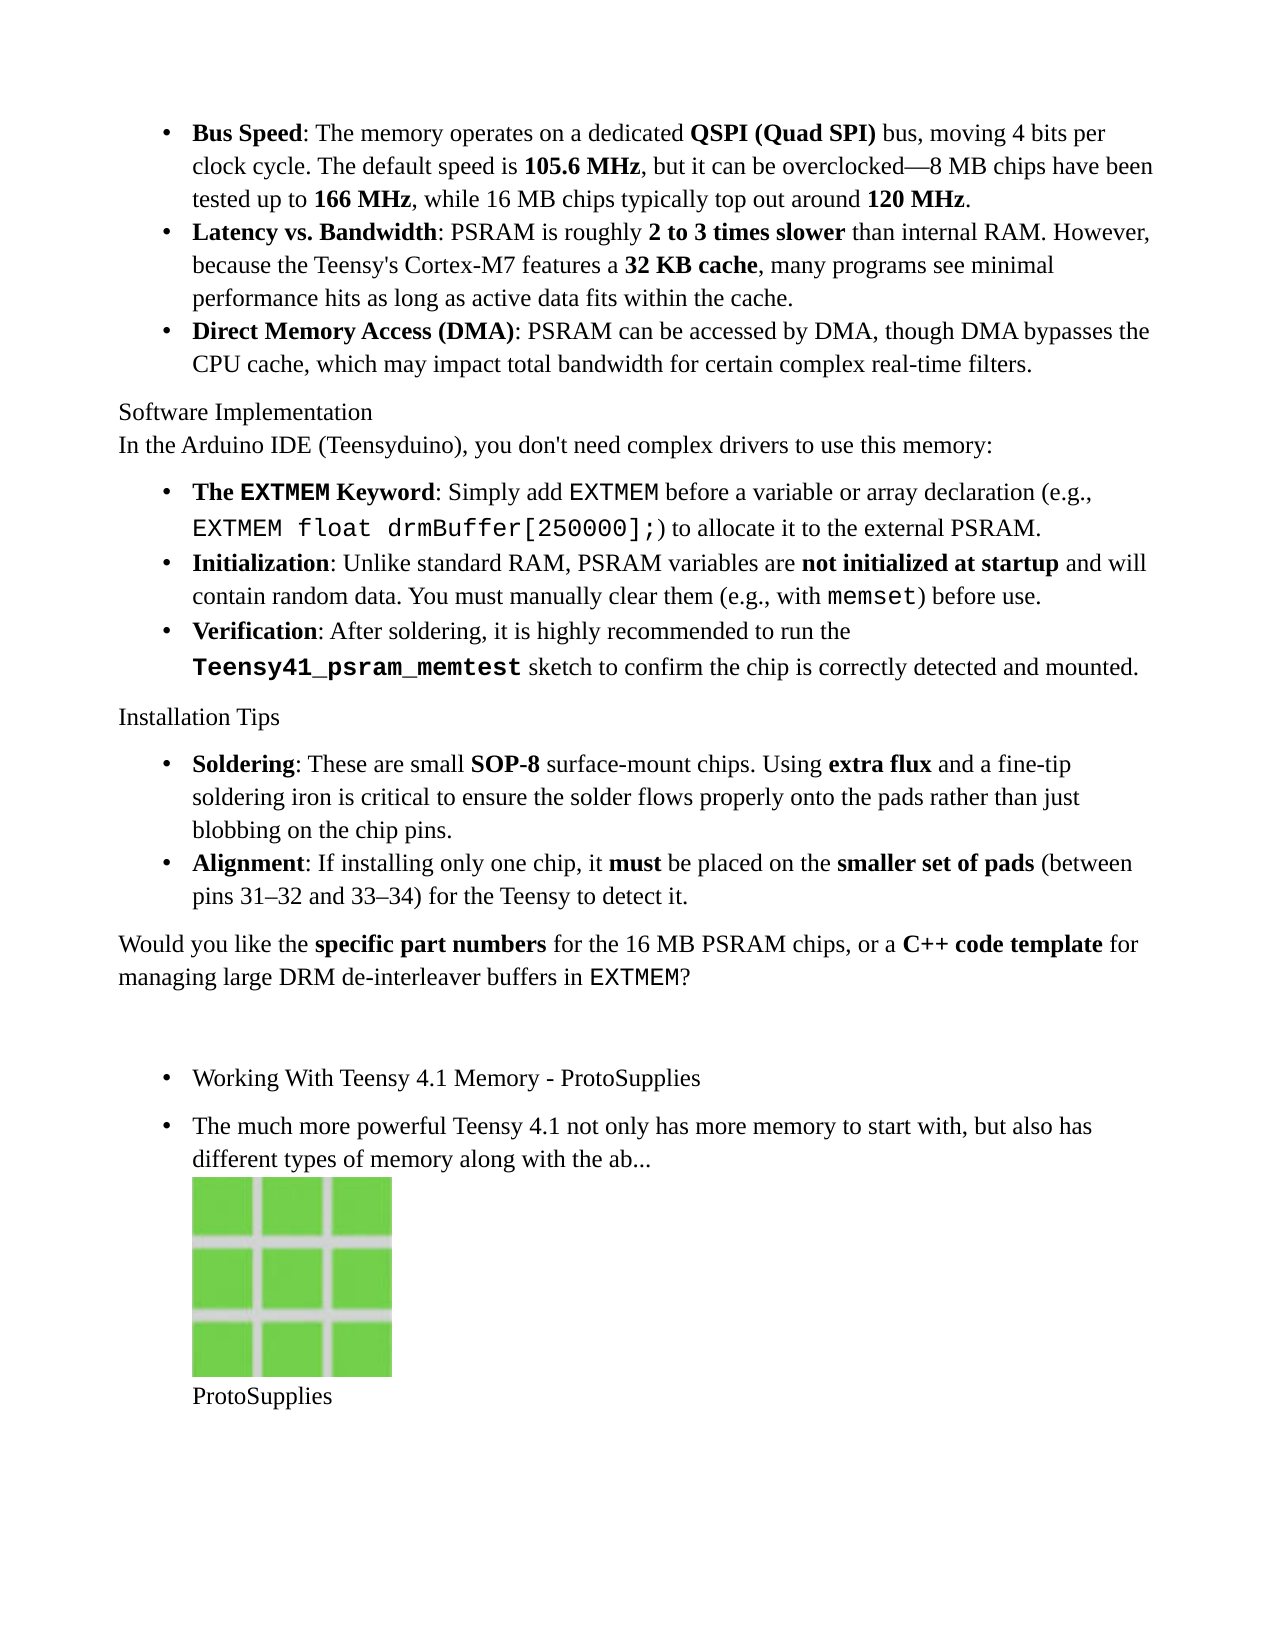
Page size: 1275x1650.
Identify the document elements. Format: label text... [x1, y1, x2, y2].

list ProtoSupplies [162, 1381, 1157, 1410]
text In the Arduino IDE (Teensyduino), you don't need complex drivers to use this memory: [118, 430, 1157, 459]
picture [192, 1177, 392, 1377]
list The much more powerful Teensy 4.1 not only has more memory to start with, but also has different types of memory along with the ab... [162, 1111, 1157, 1173]
list Initialization: Unlike standard RAM, PSRAM variables are not initialized at startup and will contain random data. You must manually clear them (e.g., with memset) before use. [162, 548, 1157, 612]
list Alignment: If installing only one chip, it must be placed on the smaller set of pads (between pins 31–32 and 33–34) for the Teensy to detect it. [162, 848, 1157, 910]
list Verification: After soldering, it is highly recommended to run the Teensy41_psram_memtest sketch to confirm the chip is correctly detected and mounted. [162, 616, 1157, 682]
list Latency vs. Bandwidth: PSRAM is roughly 2 to 3 times slower than internal RAM. However, because the Teensy's Cortex-M7 features a 32 KB cache, many programs see minimal performance hits as long as active data fits within the cache. [162, 217, 1157, 312]
list Working With Teensy 4.1 Memory - ProtoSupplies [162, 1063, 1157, 1092]
text Software Implementation [118, 397, 1157, 426]
list Direct Memory Access (DMA): PSRAM can be accessed by DMA, though DMA bypasses the CPU cache, which may impact total bandwidth for certain complex real-time filters. [162, 316, 1157, 378]
list Soldering: These are small SOP-8 surface-mount chips. Using extra flux and a fine-tip soldering iron is critical to ensure the solder flows properly onto the pads rather than just blobbing on the chip pins. [162, 749, 1157, 844]
text Installation Tips [118, 702, 1157, 730]
list The EXTMEM Keyword: Simply add EXTMEM before a variable or array declaration (e.g., EXTMEM float drmBuffer[250000];) to allocate it to the external PSRAM. [162, 477, 1157, 543]
list Bus Speed: The memory operates on a dedicated QSPI (Quad SPI) bus, moving 4 bits per clock cycle. The default speed is 105.6 MHz, but it can be overclocked—8 MB chips have been tested up to 166 MHz, while 16 MB chips typically top out around 120 MHz. [162, 118, 1157, 213]
text Would you like the specific part numbers for the 16 MB PSRAM chips, or a C++ code template for managing large DRM de-interleaver buffers in EXTMEM? [118, 929, 1157, 993]
